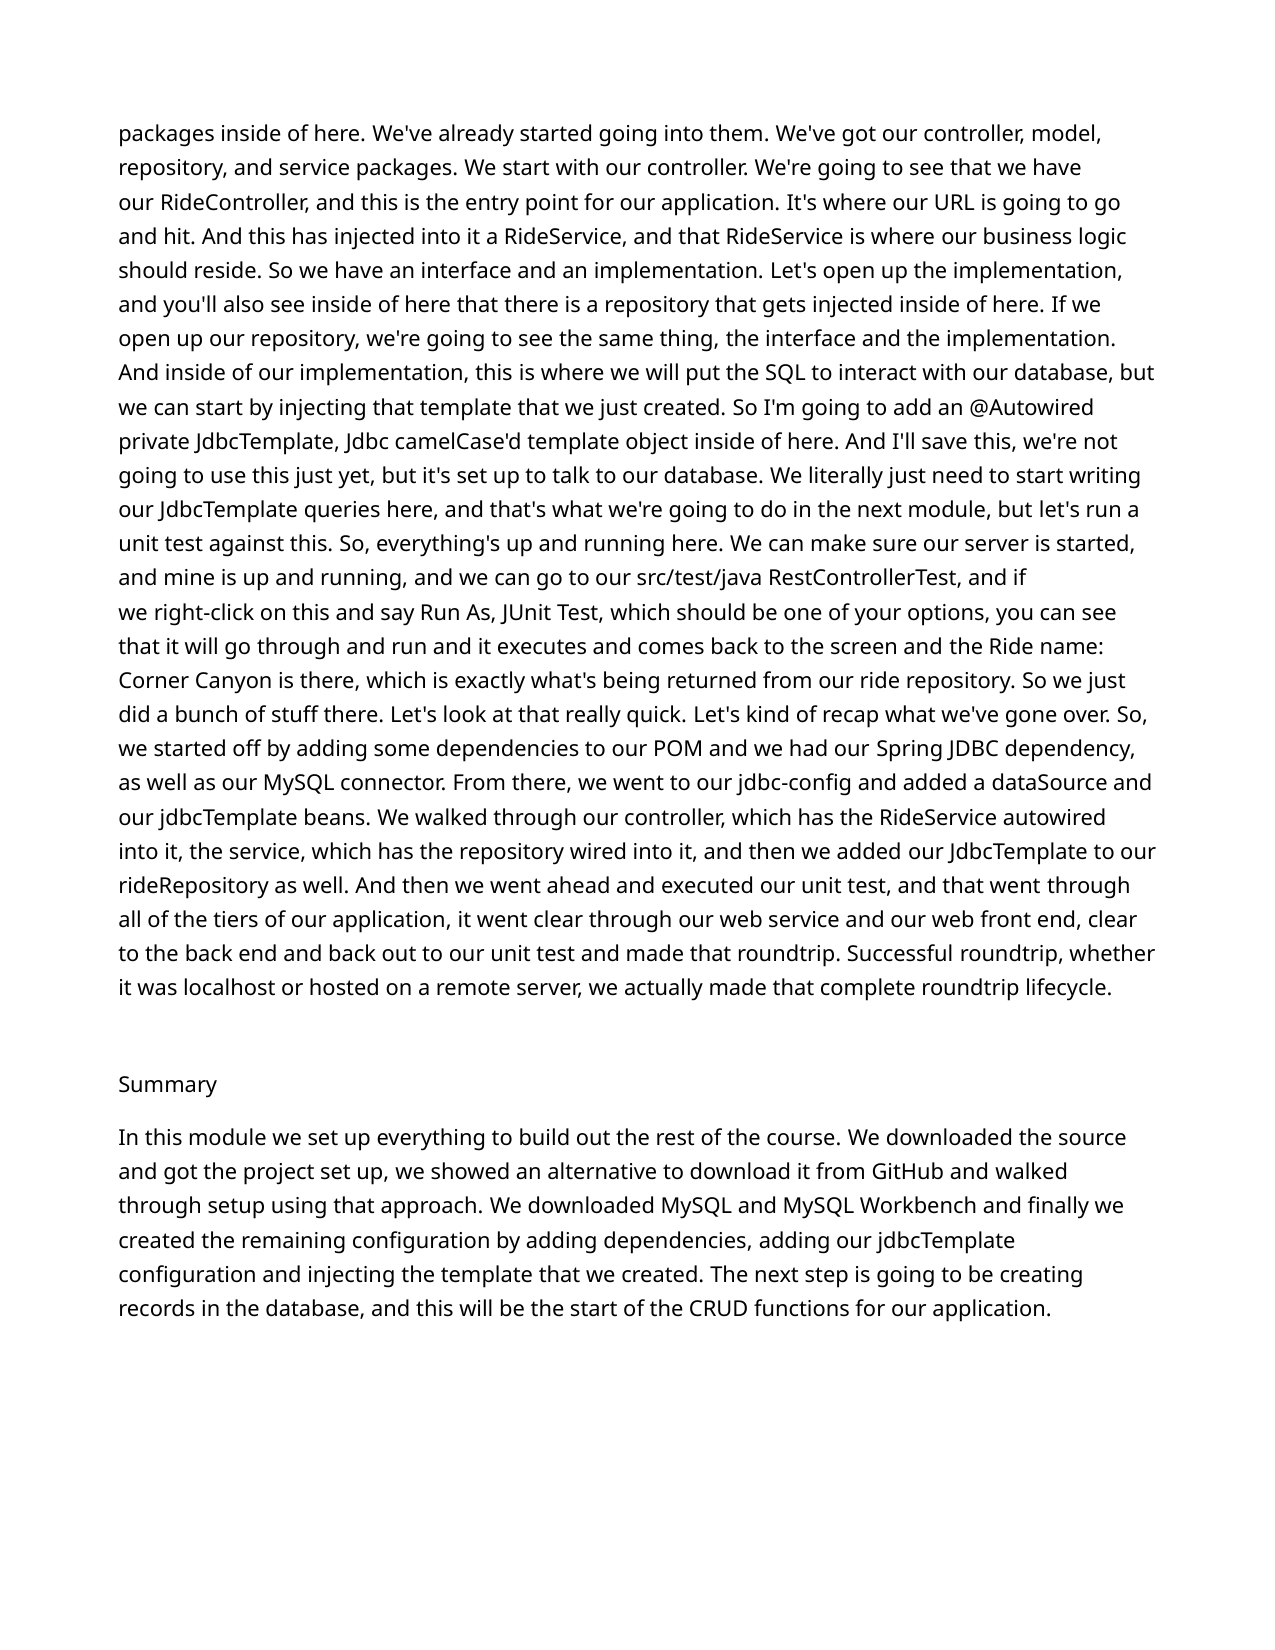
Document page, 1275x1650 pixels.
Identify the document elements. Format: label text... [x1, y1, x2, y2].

text packages inside of here. We've already started going into them. We've got our controller, model, repository, and service packages. We start with our controller. We're going to see that we have our RideController, and this is the entry point for our application. It's where our URL is going to go and hit. And this has injected into it a RideService, and that RideService is where our business logic should reside. So we have an interface and an implementation. Let's open up the implementation, and you'll also see inside of here that there is a repository that gets injected inside of here. If we open up our repository, we're going to see the same thing, the interface and the implementation. And inside of our implementation, this is where we will put the SQL to interact with our database, but we can start by injecting that template that we just created. So I'm going to add an @Autowired private JdbcTemplate, Jdbc camelCase'd template object inside of here. And I'll save this, we're not going to use this just yet, but it's set up to talk to our database. We literally just need to start writing our JdbcTemplate queries here, and that's what we're going to do in the next module, but let's run a unit test against this. So, everything's up and running here. We can make sure our server is started, and mine is up and running, and we can go to our src/test/java RestControllerTest, and if we right‑click on this and say Run As, JUnit Test, which should be one of your options, you can see that it will go through and run and it executes and comes back to the screen and the Ride name: Corner Canyon is there, which is exactly what's being returned from our ride repository. So we just did a bunch of stuff there. Let's look at that really quick. Let's kind of recap what we've gone over. So, we started off by adding some dependencies to our POM and we had our Spring JDBC dependency, as well as our MySQL connector. From there, we went to our jdbc‑config and added a dataSource and our jdbcTemplate beans. We walked through our controller, which has the RideService autowired into it, the service, which has the repository wired into it, and then we added our JdbcTemplate to our rideRepository as well. And then we went ahead and executed our unit test, and that went through all of the tiers of our application, it went clear through our web service and our web front end, clear to the back end and back out to our unit test and made that roundtrip. Successful roundtrip, whether it was localhost or hosted on a remote server, we actually made that complete roundtrip lifecycle. [118, 118, 1157, 1002]
text In this module we set up everything to build out the rest of the course. We downloaded the source and got the project set up, we showed an alternative to download it from GitHub and walked through setup using that approach. We downloaded MySQL and MySQL Workbench and finally we created the remaining configuration by adding dependencies, adding our jdbcTemplate configuration and injecting the template that we created. The next step is going to be creating records in the database, and this will be the start of the CRUD functions for our application. [118, 1122, 1157, 1323]
subtitle Summary [118, 1069, 1157, 1099]
